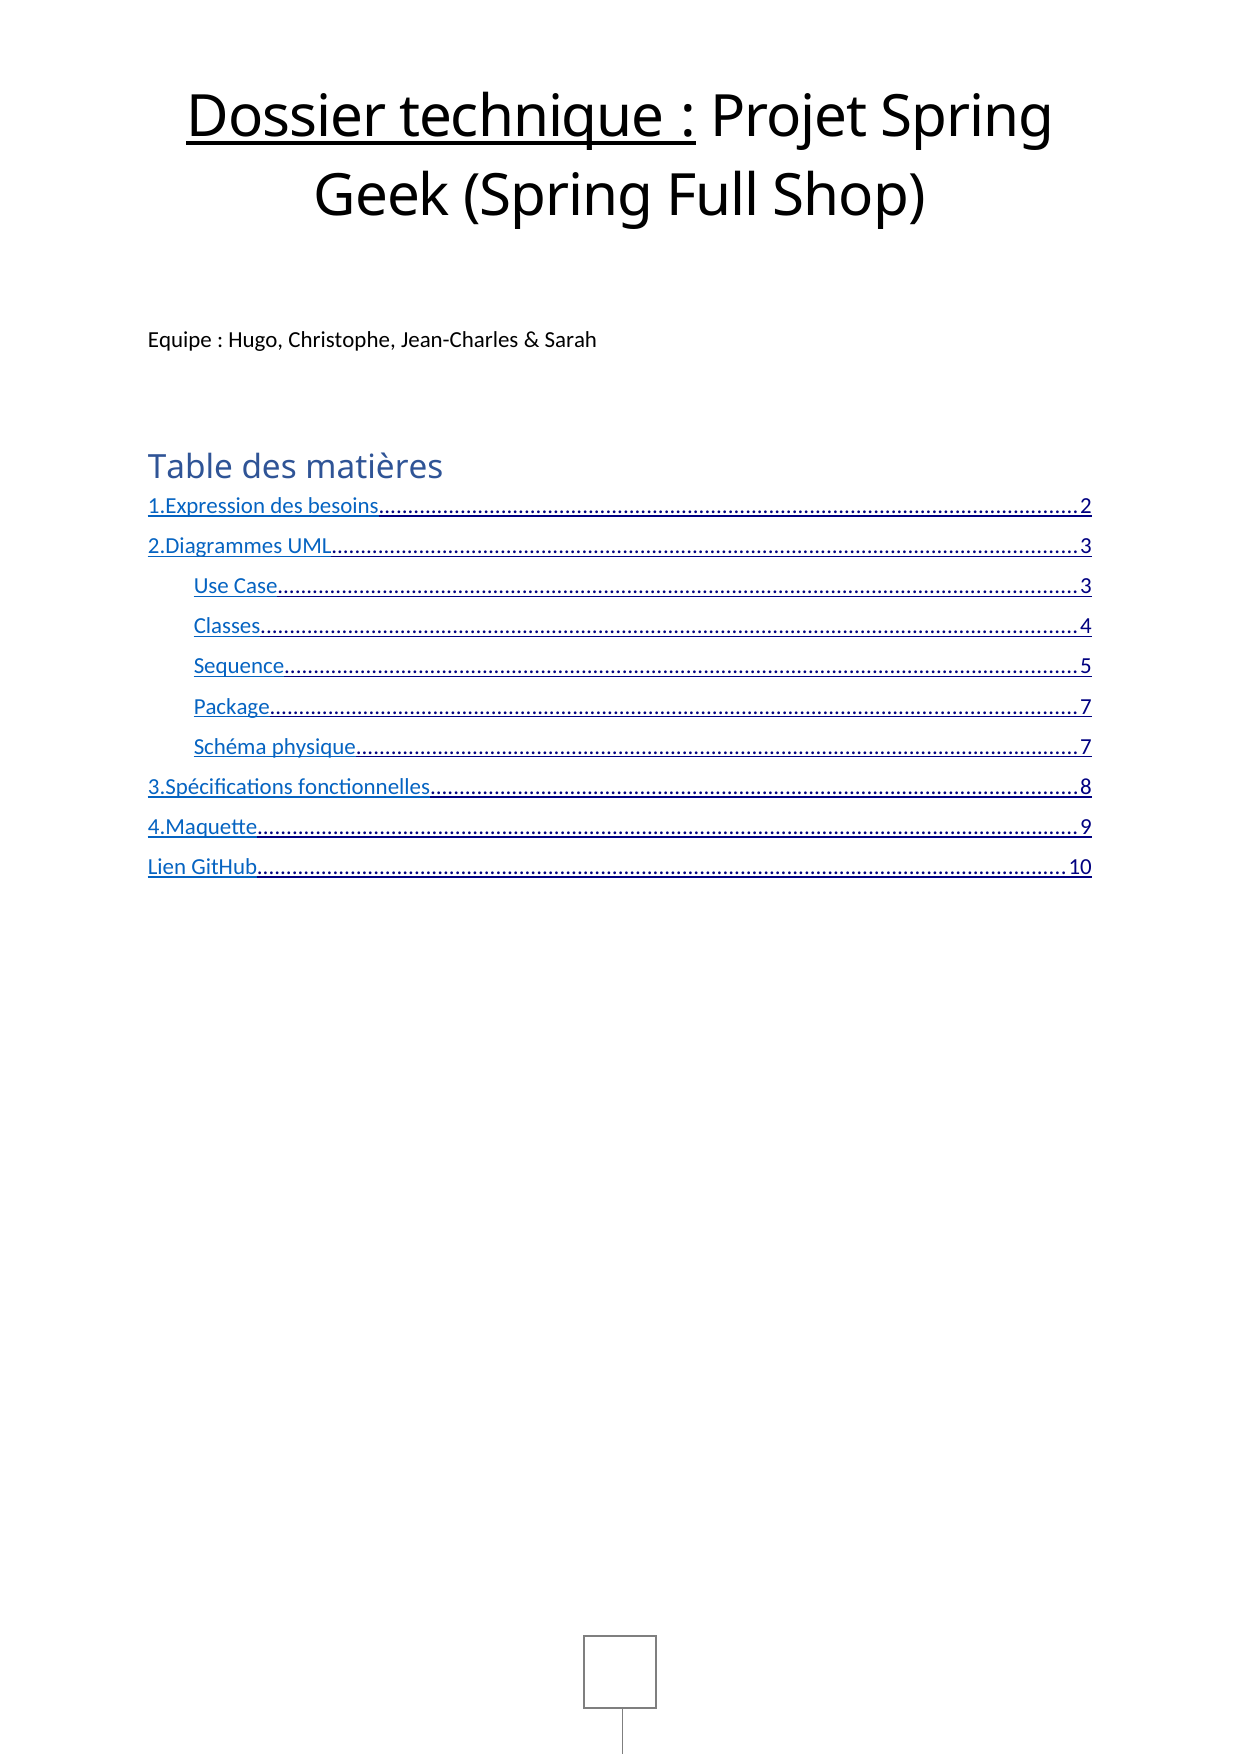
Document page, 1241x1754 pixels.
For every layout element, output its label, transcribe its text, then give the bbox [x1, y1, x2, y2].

text Dossier technique : Projet Spring Geek (Spring Full Shop) [148, 74, 1093, 233]
text 2. Diagrammes UML 3 [148, 531, 1093, 559]
text 3. Spécifications fonctionnelles 8 [148, 772, 1093, 800]
text Package 7 [193, 692, 1093, 720]
text Lien GitHub 10 [148, 852, 1093, 880]
text Classes 4 [193, 612, 1093, 639]
text Use Case 3 [193, 571, 1093, 599]
text Equipe : Hugo, Christophe, Jean-Charles & Sarah [148, 325, 1093, 353]
text Table des matières [148, 443, 1093, 488]
text Schéma physique 7 [193, 732, 1093, 760]
text Sequence 5 [193, 652, 1093, 680]
text 4. Maquette 9 [148, 812, 1093, 840]
text 1. Expression des besoins 2 [148, 491, 1093, 519]
